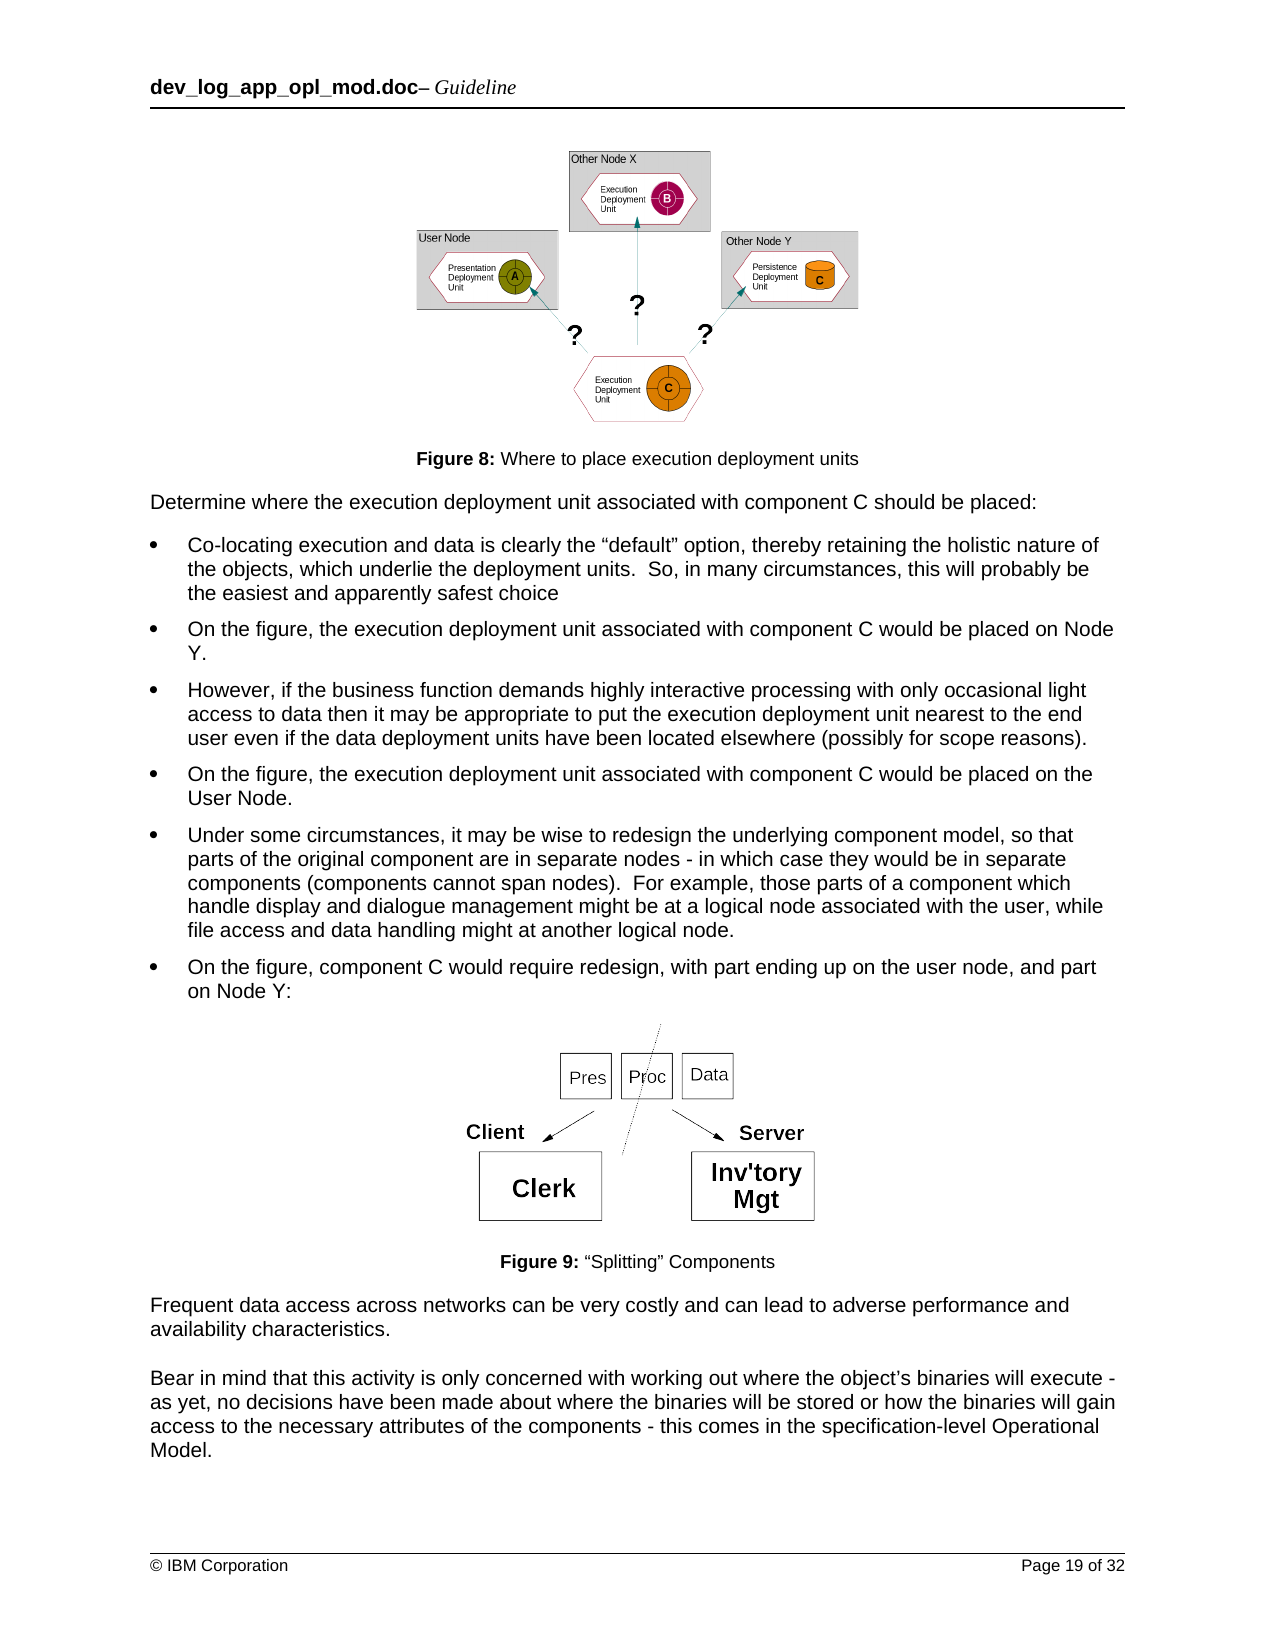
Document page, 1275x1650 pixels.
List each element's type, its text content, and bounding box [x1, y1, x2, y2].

text Determine where the execution deployment unit associated with component C should be placed: [150, 490, 1125, 514]
list On the figure, the execution deployment unit associated with component C would be placed on the User Node. [150, 762, 1125, 810]
list On the figure, the execution deployment unit associated with component C would be placed on Node Y. [150, 617, 1125, 665]
list Under some circumstances, it may be wise to redesign the underlying component model, so that parts of the original component are in separate nodes - in which case they would be in separate components (components cannot span nodes). For example, those parts of a component which handle display and dialogue management might be at a logical node associated with the user, while file access and data handling might at another logical node. [150, 822, 1125, 942]
text Figure 8: Where to place execution deployment units [150, 448, 1125, 470]
list On the figure, component C would require redesign, with part ending up on the user node, and part on Node Y: [150, 955, 1125, 1003]
text Frequent data access across networks can be very costly and can lead to adverse performance and availability characteristics. [150, 1293, 1125, 1341]
list However, if the business function demands highly interactive processing with only occasional light access to data then it may be appropriate to put the execution deployment unit nearest to the end user even if the data deployment units have been located elsewhere (possibly for scope reasons). [150, 677, 1125, 749]
text Bear in mind that this activity is only concerned with working out where the object’s binaries will execute - as yet, no decisions have been made about where the binaries will be stored or how the binaries will gain access to the necessary attributes of the components - this comes in the specification-level Operational Model. [150, 1366, 1125, 1461]
text Figure 9: “Splitting” Components [150, 1251, 1125, 1273]
list Co-locating execution and data is clearly the “default” option, thereby retaining the holistic nature of the objects, which underlie the deployment units. So, in many circumstances, this will probably be the easiest and apparently safest choice [150, 532, 1125, 604]
